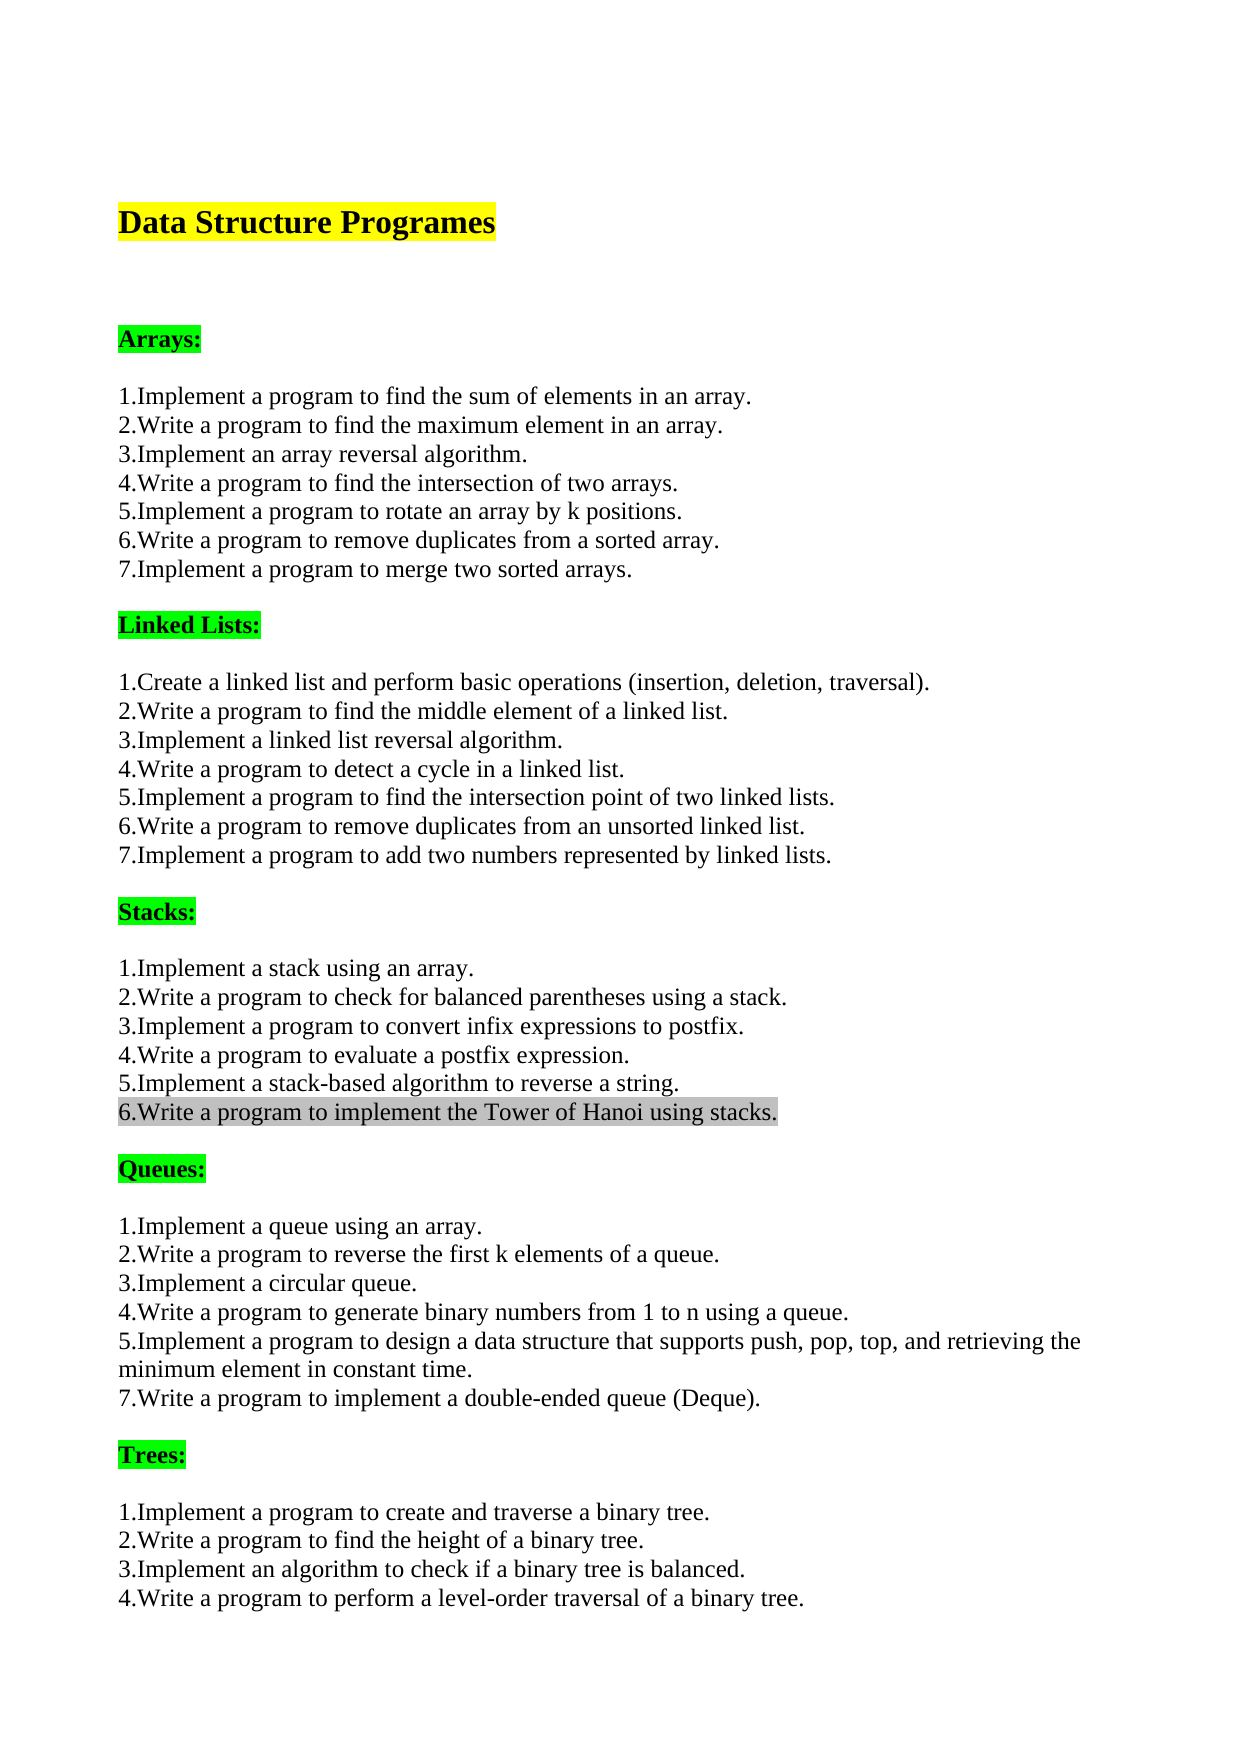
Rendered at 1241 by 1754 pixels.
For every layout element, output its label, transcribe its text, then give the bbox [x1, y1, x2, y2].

text 5.Implement a program to find the intersection point of two linked lists. [118, 782, 1122, 811]
text Trees: [118, 1440, 1122, 1469]
text Arrays: [118, 324, 1122, 353]
text 2.Write a program to reverse the first k elements of a queue. [118, 1239, 1122, 1268]
text 2.Write a program to check for balanced parentheses using a stack. [118, 982, 1122, 1011]
text 2.Write a program to find the height of a binary tree. [118, 1526, 1122, 1554]
text 2.Write a program to find the middle element of a linked list. [118, 696, 1122, 725]
text 7.Write a program to implement a double-ended queue (Deque). [118, 1383, 1122, 1412]
text 7.Implement a program to add two numbers represented by linked lists. [118, 840, 1122, 869]
text 7.Implement a program to merge two sorted arrays. [118, 554, 1122, 583]
text 3.Implement an array reversal algorithm. [118, 439, 1122, 468]
text 1.Implement a queue using an array. [118, 1211, 1122, 1239]
text 3.Implement an algorithm to check if a binary tree is balanced. [118, 1554, 1122, 1583]
text 4.Write a program to evaluate a postfix expression. [118, 1040, 1122, 1068]
text 6.Write a program to remove duplicates from a sorted array. [118, 525, 1122, 554]
text 4.Write a program to generate binary numbers from 1 to n using a queue. [118, 1297, 1122, 1326]
text 4.Write a program to detect a cycle in a linked list. [118, 754, 1122, 782]
text Linked Lists: [118, 611, 1122, 639]
text 1.Implement a program to create and traverse a binary tree. [118, 1497, 1122, 1526]
text 6.Write a program to implement the Tower of Hanoi using stacks. [118, 1097, 1122, 1126]
text Queues: [118, 1154, 1122, 1183]
text 2.Write a program to find the maximum element in an array. [118, 410, 1122, 439]
text 1.Implement a stack using an array. [118, 953, 1122, 982]
text Stacks: [118, 897, 1122, 925]
text 3.Implement a linked list reversal algorithm. [118, 725, 1122, 754]
text 4.Write a program to perform a level-order traversal of a binary tree. [118, 1583, 1122, 1612]
text 5.Implement a program to design a data structure that supports push, pop, top, and retrieving the minimum element in constant time. [118, 1326, 1122, 1383]
text 1.Implement a program to find the sum of elements in an array. [118, 381, 1122, 410]
text Data Structure Programes [118, 202, 1122, 241]
text 5.Implement a stack-based algorithm to reverse a string. [118, 1068, 1122, 1097]
text 3.Implement a circular queue. [118, 1268, 1122, 1297]
text 3.Implement a program to convert infix expressions to postfix. [118, 1011, 1122, 1040]
text 1.Create a linked list and perform basic operations (insertion, deletion, traversal). [118, 667, 1122, 696]
text 6.Write a program to remove duplicates from an unsorted linked list. [118, 811, 1122, 840]
text 4.Write a program to find the intersection of two arrays. [118, 468, 1122, 496]
text 5.Implement a program to rotate an array by k positions. [118, 496, 1122, 525]
